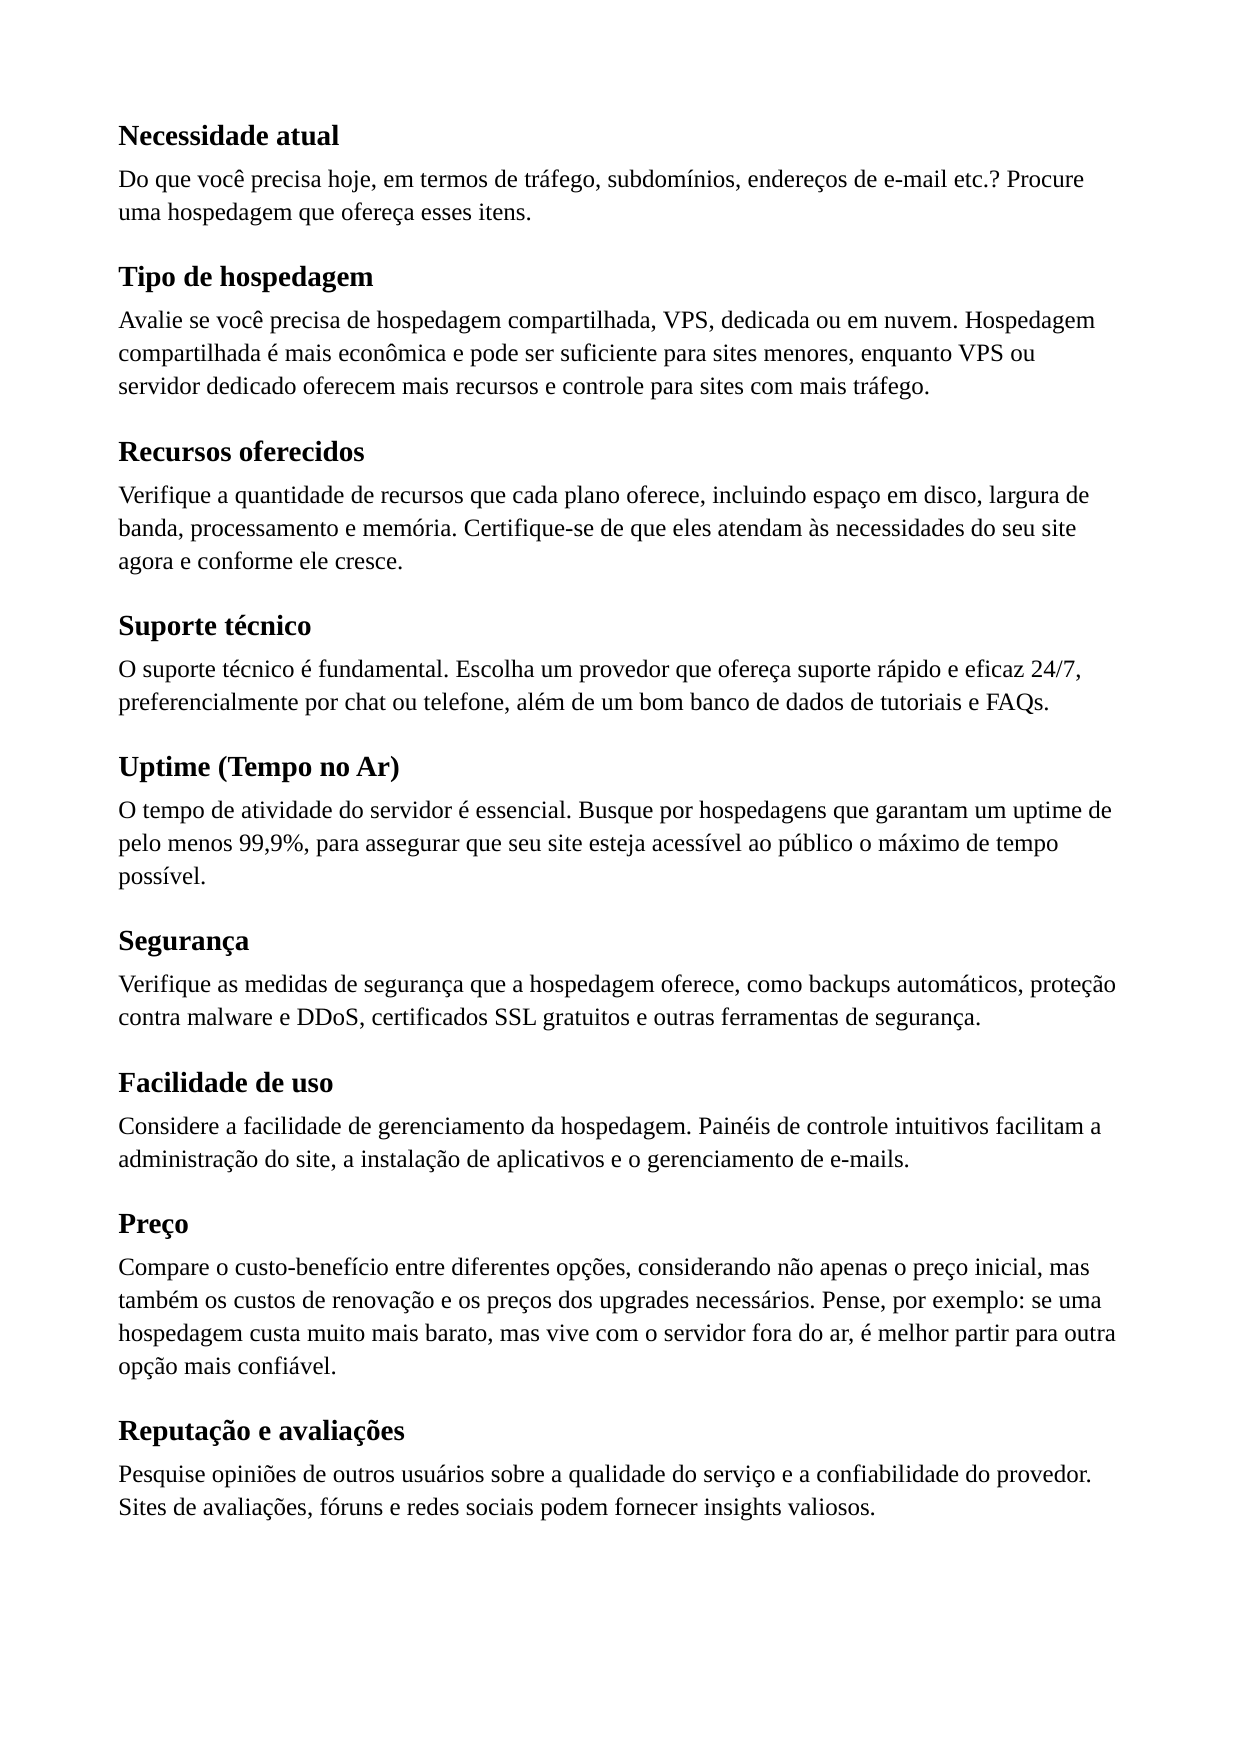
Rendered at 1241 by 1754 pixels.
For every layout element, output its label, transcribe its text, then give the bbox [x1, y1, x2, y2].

text Verifique a quantidade de recursos que cada plano oferece, incluindo espaço em disco, largura de banda, processamento e memória. Certifique-se de que eles atendam às necessidades do seu site agora e conforme ele cresce. [118, 480, 1122, 574]
text Do que você precisa hoje, em termos de tráfego, subdomínios, endereços de e-mail etc.? Procure uma hospedagem que ofereça esses itens. [118, 164, 1122, 226]
text Pesquise opiniões de outros usuários sobre a qualidade do serviço e a confiabilidade do provedor. Sites de avaliações, fóruns e redes sociais podem fornecer insights valiosos. [118, 1459, 1122, 1521]
text Verifique as medidas de segurança que a hospedagem oferece, como backups automáticos, proteção contra malware e DDoS, certificados SSL gratuitos e outras ferramentas de segurança. [118, 969, 1122, 1031]
text Compare o custo-benefício entre diferentes opções, considerando não apenas o preço inicial, mas também os custos de renovação e os preços dos upgrades necessários. Pense, por exemplo: se uma hospedagem custa muito mais barato, mas vive com o servidor fora do ar, é melhor partir para outra opção mais confiável. [118, 1252, 1122, 1380]
subtitle Uptime (Tempo no Ar) [118, 749, 1122, 783]
text O tempo de atividade do servidor é essencial. Busque por hospedagens que garantam um uptime de pelo menos 99,9%, para assegurar que seu site esteja acessível ao público o máximo de tempo possível. [118, 795, 1122, 890]
subtitle Facilidade de uso [118, 1065, 1122, 1098]
subtitle Tipo de hospedagem [118, 259, 1122, 293]
text O suporte técnico é fundamental. Escolha um provedor que ofereça suporte rápido e eficaz 24/7, preferencialmente por chat ou telefone, além de um bom banco de dados de tutoriais e FAQs. [118, 654, 1122, 716]
subtitle Reputação e avaliações [118, 1413, 1122, 1447]
text Considere a facilidade de gerenciamento da hospedagem. Painéis de controle intuitivos facilitam a administração do site, a instalação de aplicativos e o gerenciamento de e-mails. [118, 1111, 1122, 1172]
subtitle Preço [118, 1206, 1122, 1239]
subtitle Necessidade atual [118, 118, 1122, 152]
text Avalie se você precisa de hospedagem compartilhada, VPS, dedicada ou em nuvem. Hospedagem compartilhada é mais econômica e pode ser suficiente para sites menores, enquanto VPS ou servidor dedicado oferecem mais recursos e controle para sites com mais tráfego. [118, 305, 1122, 400]
subtitle Suporte técnico [118, 608, 1122, 641]
subtitle Recursos oferecidos [118, 434, 1122, 467]
subtitle Segurança [118, 923, 1122, 957]
